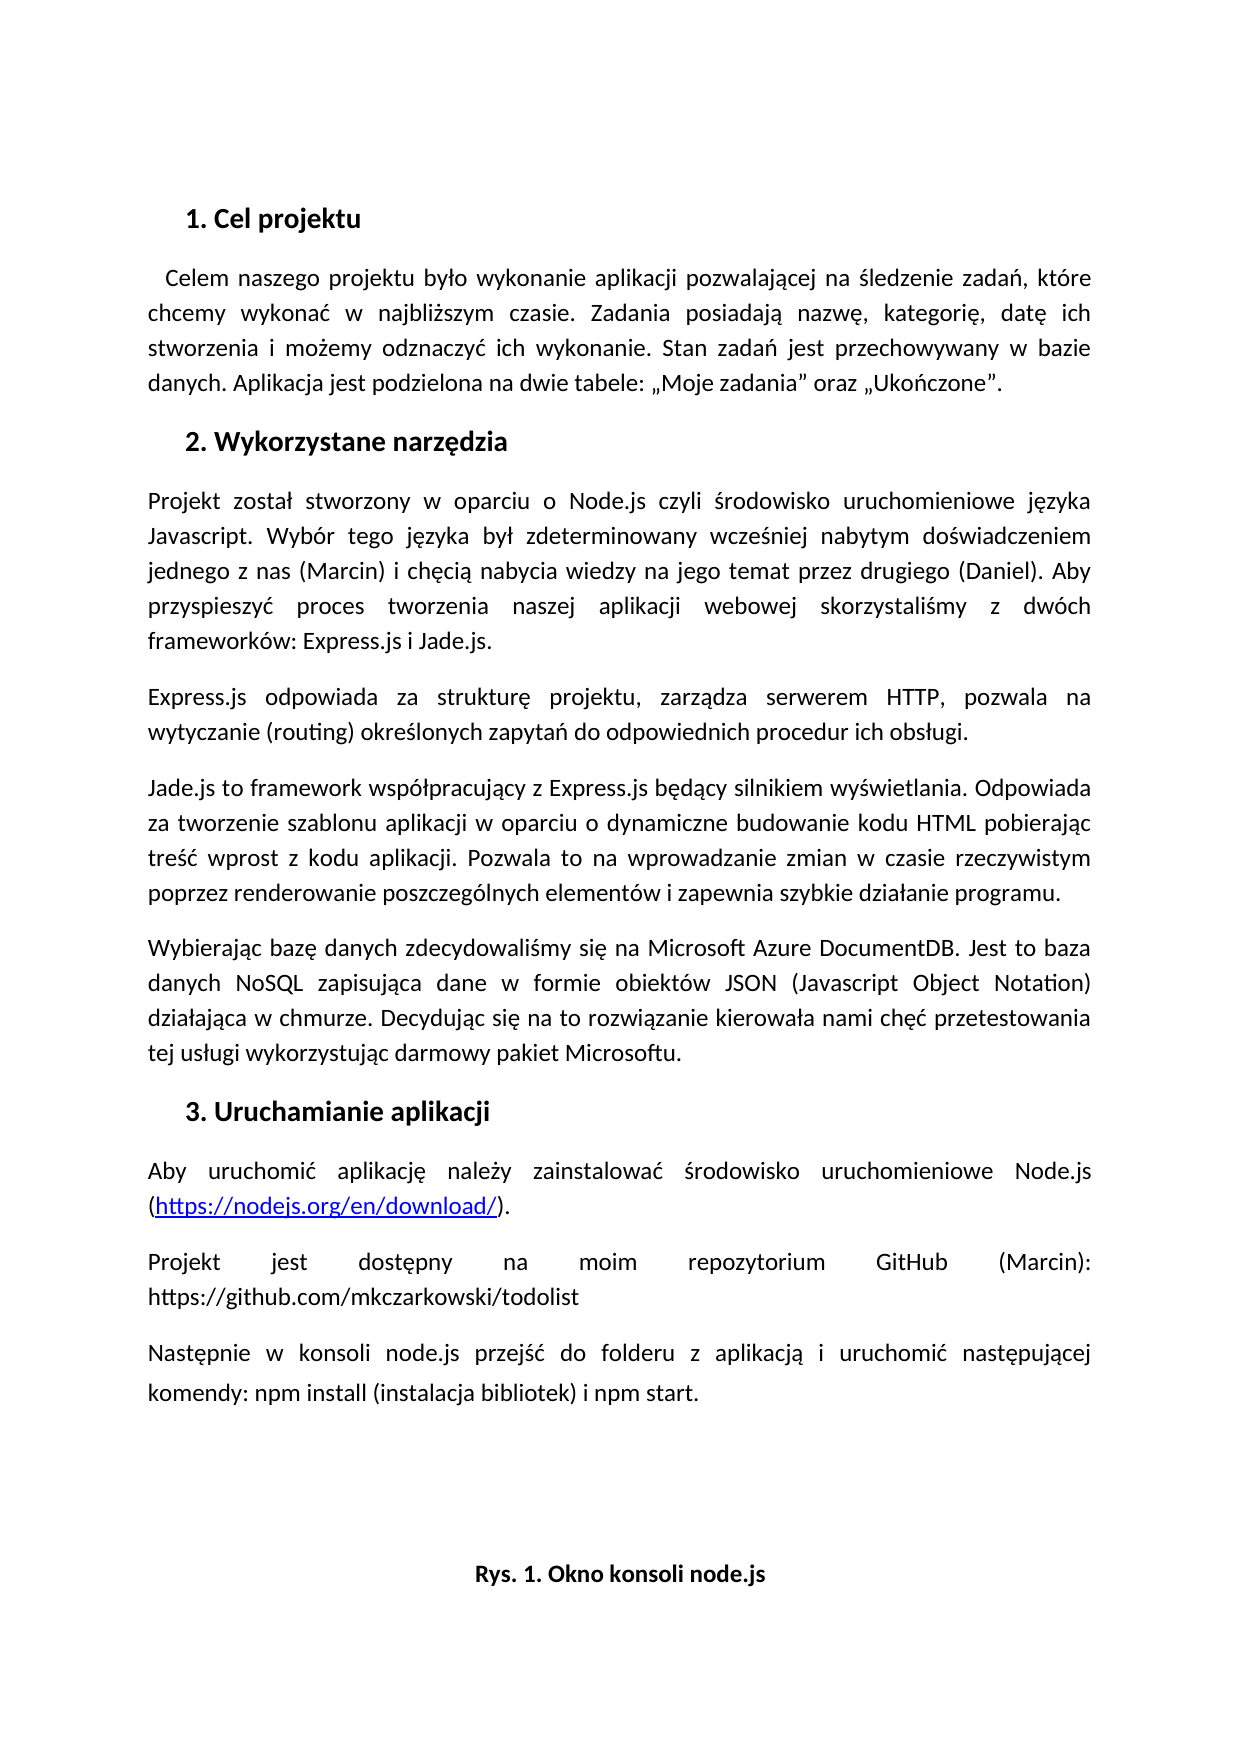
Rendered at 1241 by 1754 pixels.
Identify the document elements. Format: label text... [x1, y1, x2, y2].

list Celem naszego projektu było wykonanie aplikacji pozwalającej na śledzenie zadań, które chcemy wykonać w najbliższym czasie. Zadania posiadają nazwę, kategorię, datę ich stworzenia i możemy odznaczyć ich wykonanie. Stan zadań jest przechowywany w bazie danych. Aplikacja jest podzielona na dwie tabele: „Moje zadania” oraz „Ukończone”. [148, 262, 1093, 398]
list Projekt został stworzony w oparciu o Node.js czyli środowisko uruchomieniowe języka Javascript. Wybór tego języka był zdeterminowany wcześniej nabytym doświadczeniem jednego z nas (Marcin) i chęcią nabycia wiedzy na jego temat przez drugiego (Daniel). Aby przyspieszyć proces tworzenia naszej aplikacji webowej skorzystaliśmy z dwóch frameworków: Express.js i Jade.js. [148, 485, 1093, 656]
list 2. Wykorzystane narzędzia [148, 423, 1093, 459]
list 3. Uruchamianie aplikacji [148, 1093, 1093, 1129]
list Następnie w konsoli node.js przejść do folderu z aplikacją i uruchomić następującej komendy: npm install (instalacja bibliotek) i npm start. [148, 1337, 1093, 1408]
list Wybierając bazę danych zdecydowaliśmy się na Microsoft Azure DocumentDB. Jest to baza danych NoSQL zapisująca dane w formie obiektów JSON (Javascript Object Notation) działająca w chmurze. Decydując się na to rozwiązanie kierowała nami chęć przetestowania tej usługi wykorzystując darmowy pakiet Microsoftu. [148, 932, 1093, 1068]
list Projekt jest dostępny na moim repozytorium GitHub (Marcin): https://github.com/mkczarkowski/todolist [148, 1246, 1093, 1311]
list Aby uruchomić aplikację należy zainstalować środowisko uruchomieniowe Node.js (https://nodejs.org/en/download/). [148, 1155, 1093, 1221]
list 1. Cel projektu [148, 201, 1093, 236]
list Rys. 1. Okno konsoli node.js [148, 1558, 1093, 1588]
list Jade.js to framework współpracujący z Express.js będący silnikiem wyświetlania. Odpowiada za tworzenie szablonu aplikacji w oparciu o dynamiczne budowanie kodu HTML pobierając treść wprost z kodu aplikacji. Pozwala to na wprowadzanie zmian w czasie rzeczywistym poprzez renderowanie poszczególnych elementów i zapewnia szybkie działanie programu. [148, 772, 1093, 907]
list Express.js odpowiada za strukturę projektu, zarządza serwerem HTTP, pozwala na wytyczanie (routing) określonych zapytań do odpowiednich procedur ich obsługi. [148, 681, 1093, 746]
